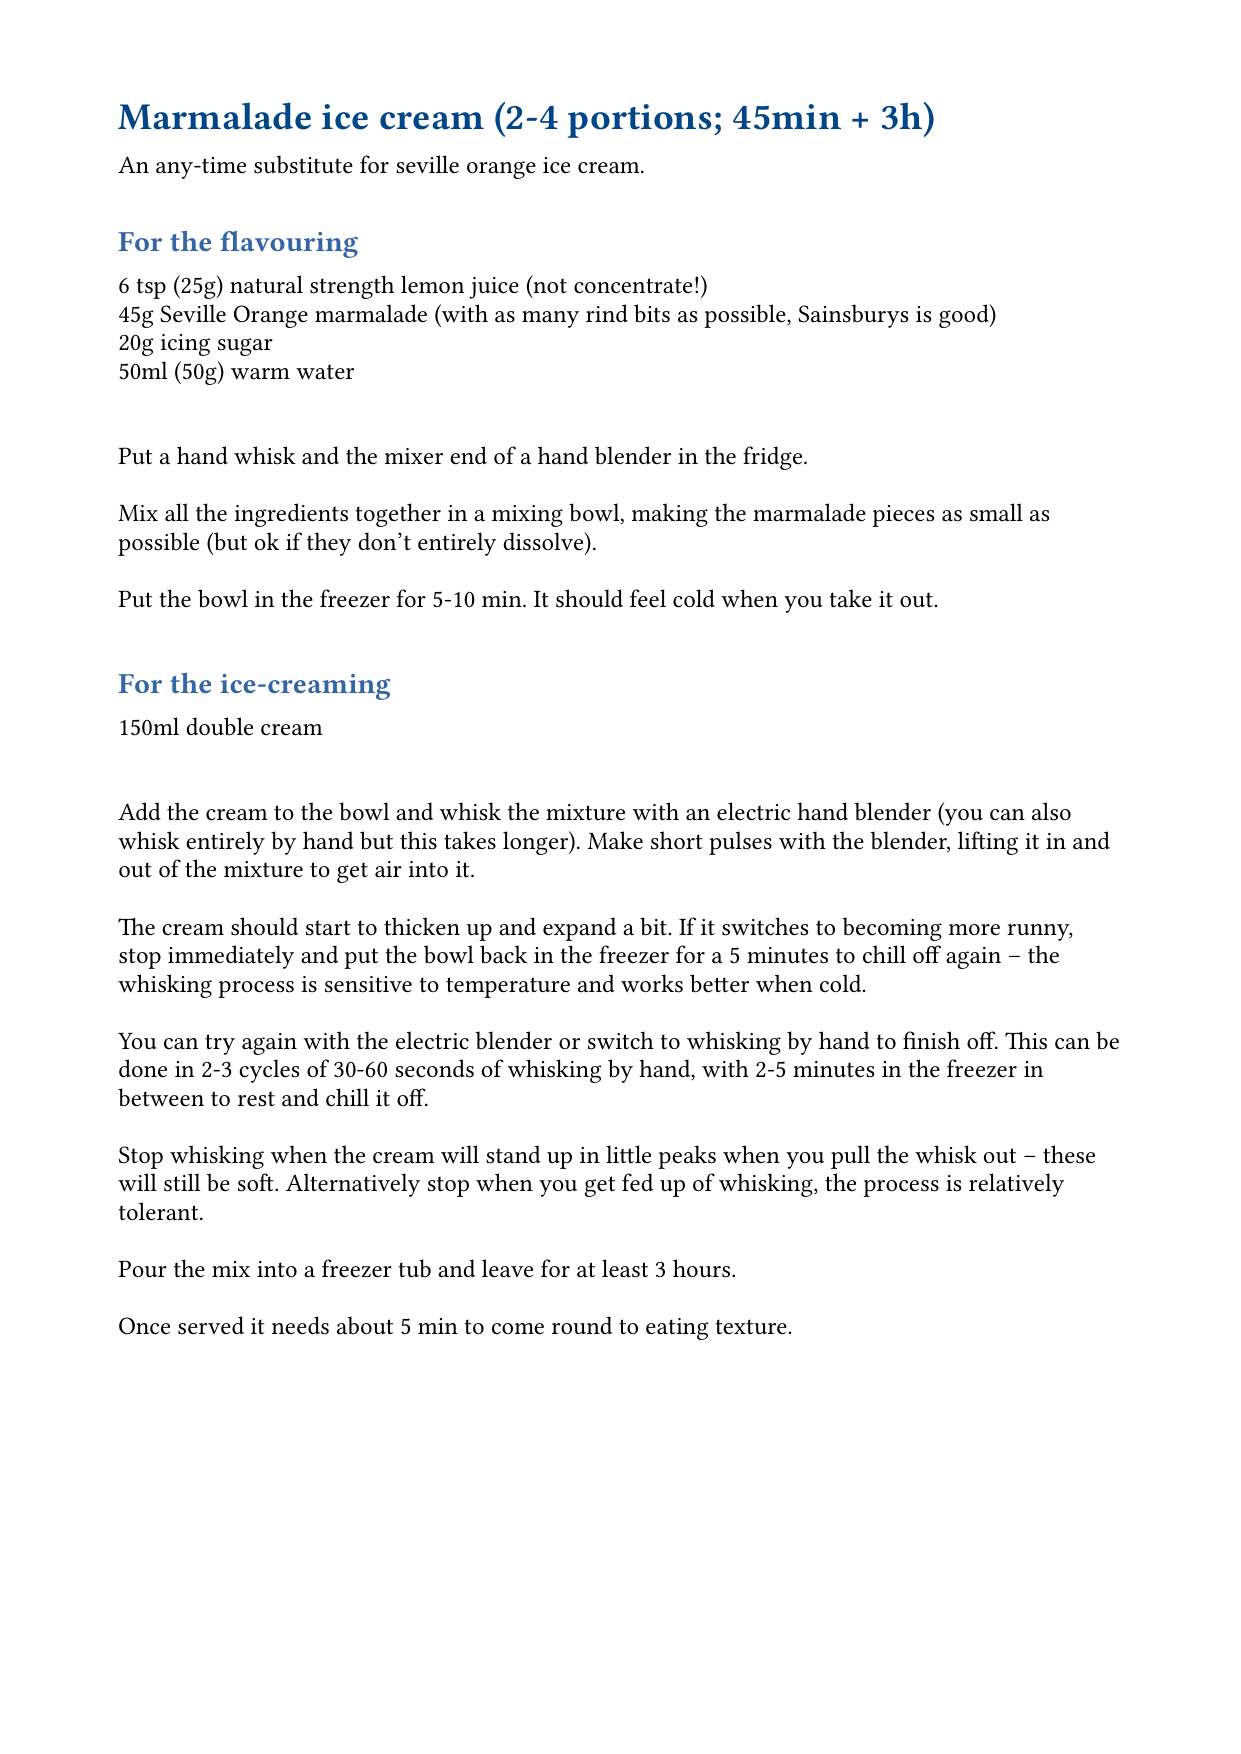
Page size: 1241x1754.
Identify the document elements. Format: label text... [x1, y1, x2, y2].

text Once served it needs about 5 min to come round to eating texture. [118, 1312, 1122, 1341]
text Stop whisking when the cream will stand up in little peaks when you pull the whisk out – these will still be soft. Alternatively stop when you get fed up of whisking, the process is relatively tolerant. [118, 1141, 1122, 1227]
subtitle Marmalade ice cream (2-4 portions; 45min + 3h) [118, 96, 1122, 139]
text 6 tsp (25g) natural strength lemon juice (not concentrate!) [118, 271, 1122, 299]
text 50ml (50g) warm water [118, 357, 1122, 385]
text Pour the mix into a freezer tub and leave for at least 3 hours. [118, 1255, 1122, 1284]
subtitle For the ice-creaming [118, 667, 1122, 700]
text 150ml double cream [118, 713, 1122, 741]
text 45g Seville Orange marmalade (with as many rind bits as possible, Sainsburys is good) [118, 299, 1122, 328]
text Put a hand whisk and the mixer end of a hand blender in the fridge. [118, 442, 1122, 471]
text An any-time substitute for seville orange ice cream. [118, 152, 1122, 180]
text Mix all the ingredients together in a mixing bowl, making the marmalade pieces as small as possible (but ok if they don’t entirely dissolve). [118, 499, 1122, 556]
subtitle For the flavouring [118, 225, 1122, 258]
text You can try again with the electric blender or switch to whisking by hand to finish off. This can be done in 2-3 cycles of 30-60 seconds of whisking by hand, with 2-5 minutes in the freezer in between to rest and chill it off. [118, 1027, 1122, 1112]
text 20g icing sugar [118, 328, 1122, 357]
text Add the cream to the bowl and whisk the mixture with an electric hand blender (you can also whisk entirely by hand but this takes longer). Make short pulses with the blender, lifting it in and out of the mixture to get air into it. [118, 798, 1122, 884]
text The cream should start to thicken up and expand a bit. If it switches to becoming more runny, stop immediately and put the bowl back in the freezer for a 5 minutes to chill off again – the whisking process is sensitive to temperature and works better when cold. [118, 913, 1122, 998]
text Put the bowl in the freezer for 5-10 min. It should feel cold when you take it out. [118, 585, 1122, 613]
